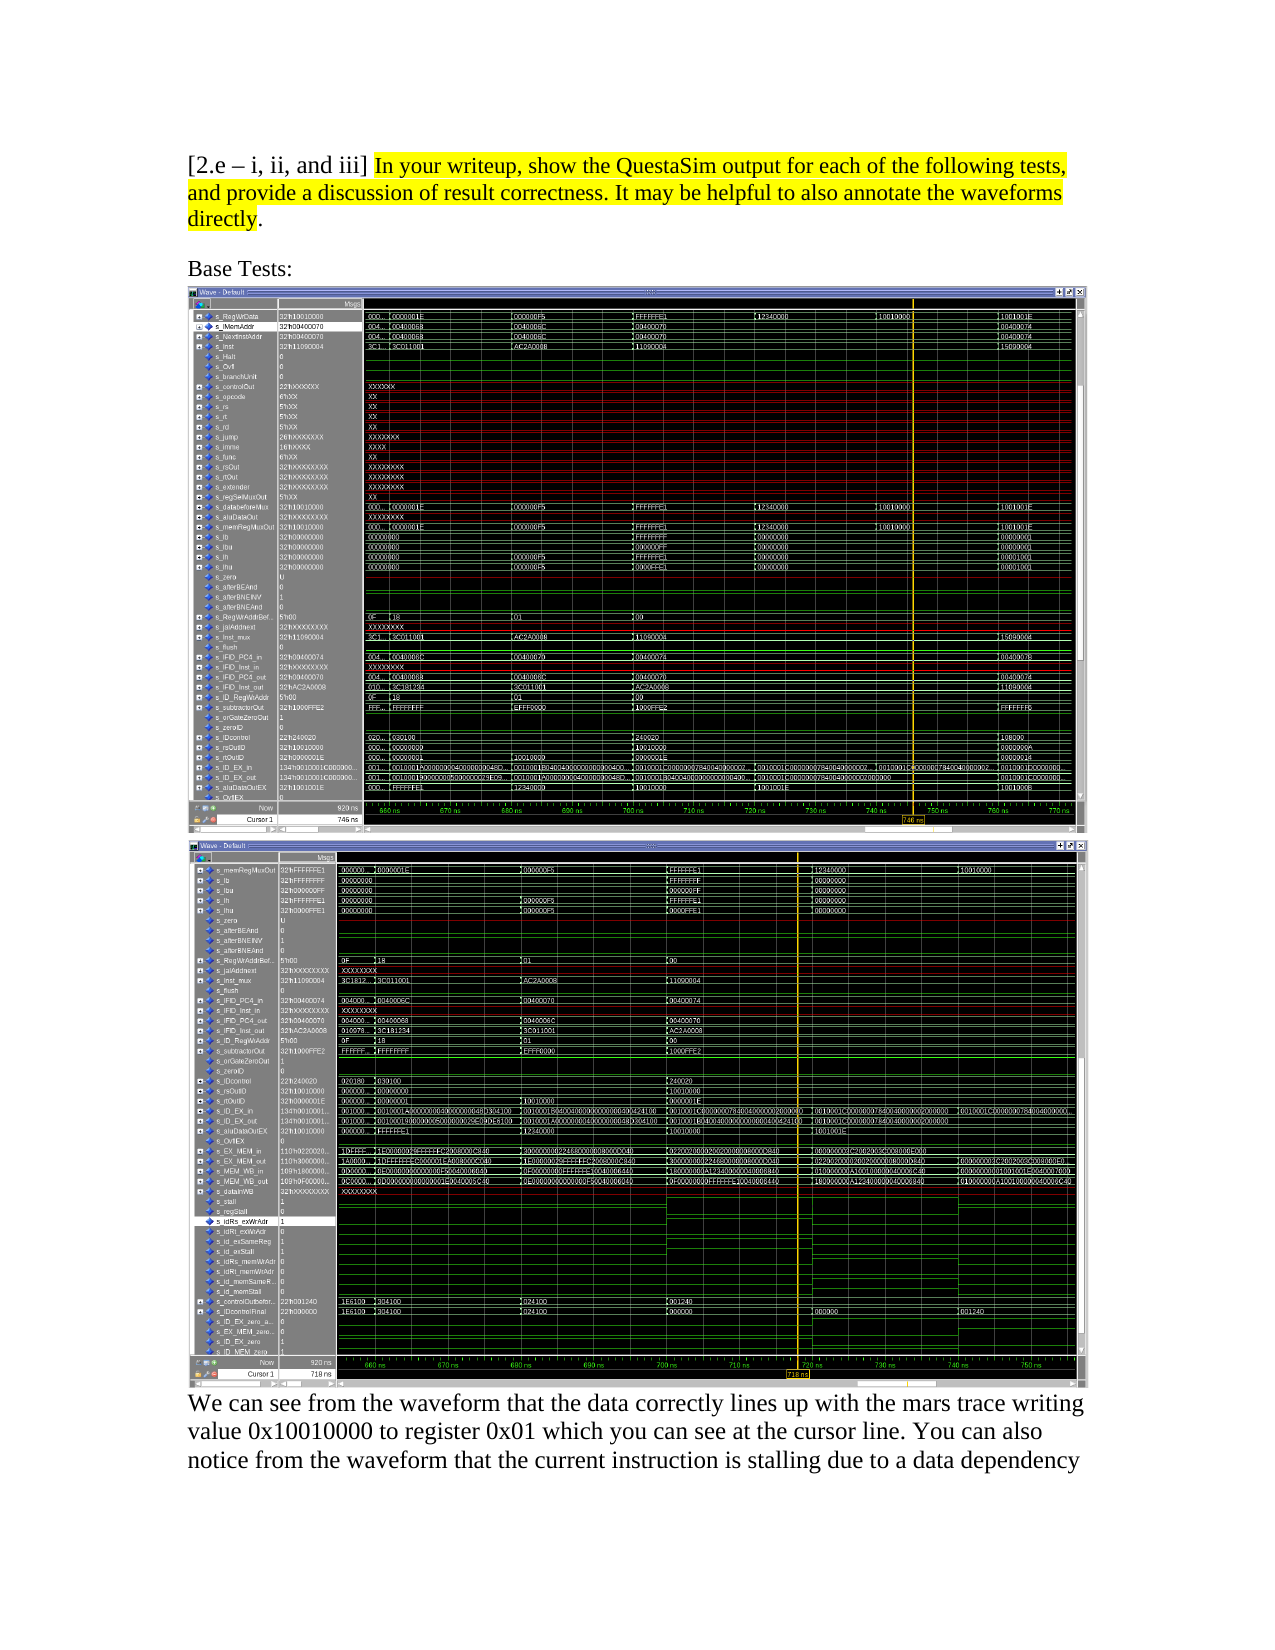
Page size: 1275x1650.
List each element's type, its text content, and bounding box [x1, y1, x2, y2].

text Base Tests: [187, 256, 1087, 282]
picture [188, 840, 1089, 1388]
picture [187, 286, 1088, 833]
text We can see from the waveform that the data correctly lines up with the mars trace writing value 0x10010000 to register 0x01 which you can see at the cursor line. You can also notice from the waveform that the current instruction is stalling due to a data dependency [187, 833, 1087, 1474]
text [2.e – i, ii, and iii] In your writeup, show the QuestaSim output for each of the following tests, and provide a discussion of result correctness. It may be helpful to also annotate the waveforms directly. [187, 150, 1087, 231]
